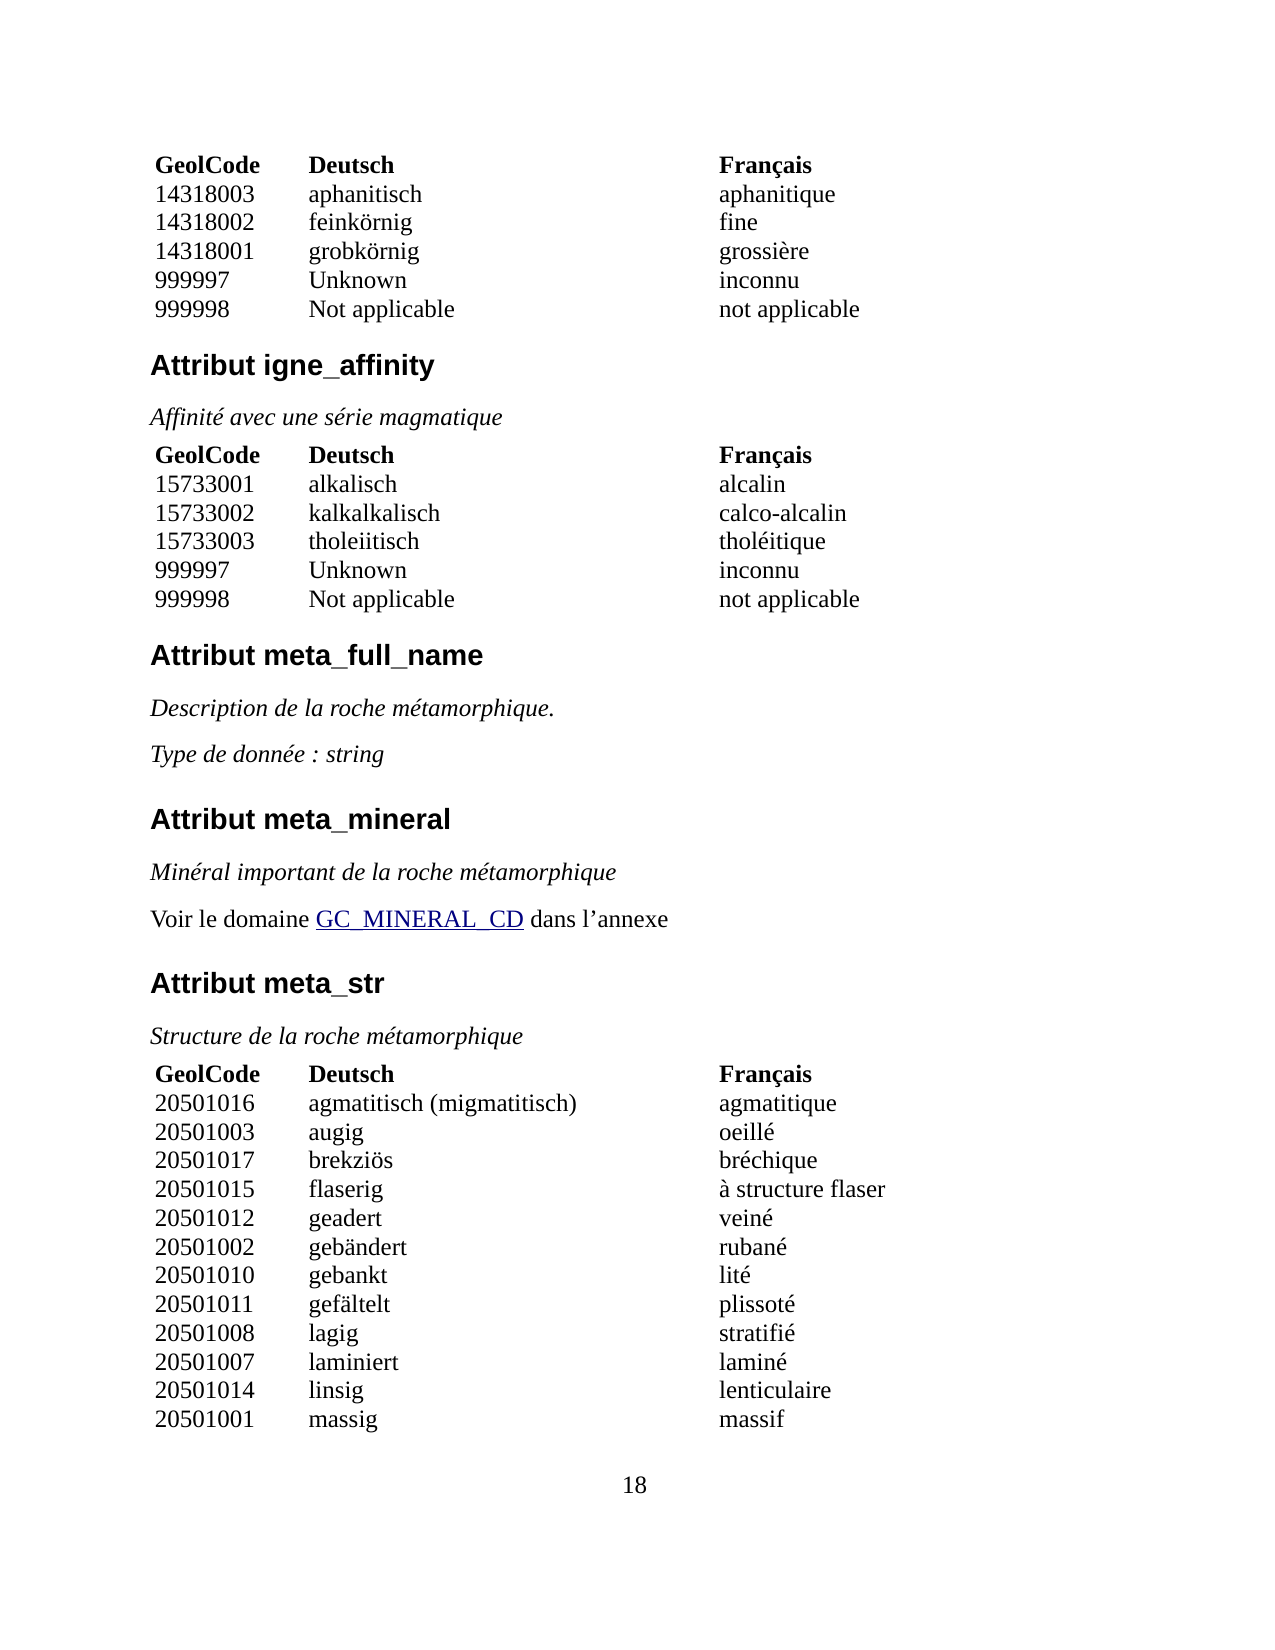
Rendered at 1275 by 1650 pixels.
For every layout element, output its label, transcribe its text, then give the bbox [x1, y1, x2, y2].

table_cell Not applicable [304, 294, 714, 322]
text Structure de la roche métamorphique [150, 1021, 1125, 1050]
table_cell 15733002 [150, 498, 304, 526]
table_cell agmatitique [714, 1088, 1125, 1117]
table_cell 20501016 [150, 1088, 304, 1117]
table_cell agmatitisch (migmatitisch) [304, 1088, 714, 1117]
table_cell lagig [304, 1318, 714, 1347]
table_cell massig [304, 1404, 714, 1433]
table_cell not applicable [714, 584, 1125, 613]
table_cell feinkörnig [304, 208, 714, 236]
table_cell augig [304, 1117, 714, 1145]
table_cell inconnu [714, 555, 1125, 584]
table_cell kalkalkalisch [304, 498, 714, 526]
table_cell grossière [714, 236, 1125, 265]
table_cell 14318001 [150, 236, 304, 265]
text Type de donnée : string [150, 739, 1125, 768]
table_cell à structure flaser [714, 1174, 1125, 1203]
table_cell alkalisch [304, 469, 714, 498]
table_cell laminé [714, 1347, 1125, 1375]
table_cell inconnu [714, 265, 1125, 294]
table_header Deutsch [304, 150, 714, 179]
table_cell 15733003 [150, 526, 304, 555]
table_cell 20501015 [150, 1174, 304, 1203]
table_header Deutsch [304, 1059, 714, 1088]
table_cell 14318002 [150, 208, 304, 236]
text Voir le domaine GC_MINERAL_CD dans l’annexe [150, 904, 1125, 932]
table_cell tholéitique [714, 526, 1125, 555]
table_cell Not applicable [304, 584, 714, 613]
table_cell aphanitisch [304, 179, 714, 207]
subtitle Attribut meta_full_name [150, 638, 1125, 671]
table_cell Unknown [304, 265, 714, 294]
table_cell not applicable [714, 294, 1125, 322]
table_cell tholeiitisch [304, 526, 714, 555]
table_cell stratifié [714, 1318, 1125, 1347]
table_cell aphanitique [714, 179, 1125, 207]
table_header Français [714, 1059, 1125, 1088]
table_cell 20501014 [150, 1375, 304, 1404]
table_header Français [714, 440, 1125, 469]
table_cell veiné [714, 1203, 1125, 1232]
table_cell calco-alcalin [714, 498, 1125, 526]
table_cell 999998 [150, 584, 304, 613]
table_cell alcalin [714, 469, 1125, 498]
table_cell oeillé [714, 1117, 1125, 1145]
table_cell 20501012 [150, 1203, 304, 1232]
table_cell grobkörnig [304, 236, 714, 265]
subtitle Attribut meta_str [150, 966, 1125, 1000]
table_cell Unknown [304, 555, 714, 584]
table_cell 999997 [150, 555, 304, 584]
table_cell rubané [714, 1232, 1125, 1260]
subtitle Attribut meta_mineral [150, 802, 1125, 836]
table_header GeolCode [150, 150, 304, 179]
table_header GeolCode [150, 1059, 304, 1088]
table_cell 20501003 [150, 1117, 304, 1145]
table_cell 20501002 [150, 1232, 304, 1260]
text Affinité avec une série magmatique [150, 402, 1125, 431]
table_cell gebankt [304, 1260, 714, 1289]
table_cell bréchique [714, 1145, 1125, 1174]
table_header Français [714, 150, 1125, 179]
table_cell lité [714, 1260, 1125, 1289]
table_header Deutsch [304, 440, 714, 469]
table_cell brekziös [304, 1145, 714, 1174]
table_cell laminiert [304, 1347, 714, 1375]
table_cell fine [714, 208, 1125, 236]
table_cell 20501001 [150, 1404, 304, 1433]
text Minéral important de la roche métamorphique [150, 857, 1125, 886]
table_cell gefältelt [304, 1289, 714, 1318]
table_cell linsig [304, 1375, 714, 1404]
table_cell gebändert [304, 1232, 714, 1260]
table_cell 20501017 [150, 1145, 304, 1174]
table_header GeolCode [150, 440, 304, 469]
table_cell 999998 [150, 294, 304, 322]
table_cell lenticulaire [714, 1375, 1125, 1404]
table_cell geadert [304, 1203, 714, 1232]
table_cell 20501007 [150, 1347, 304, 1375]
table_cell plissoté [714, 1289, 1125, 1318]
table_cell 15733001 [150, 469, 304, 498]
text Description de la roche métamorphique. [150, 693, 1125, 721]
table_cell 20501008 [150, 1318, 304, 1347]
table_cell 14318003 [150, 179, 304, 207]
table_cell 20501010 [150, 1260, 304, 1289]
table_cell flaserig [304, 1174, 714, 1203]
subtitle Attribut igne_affinity [150, 347, 1125, 381]
table_cell 20501011 [150, 1289, 304, 1318]
table_cell 999997 [150, 265, 304, 294]
table_cell massif [714, 1404, 1125, 1433]
